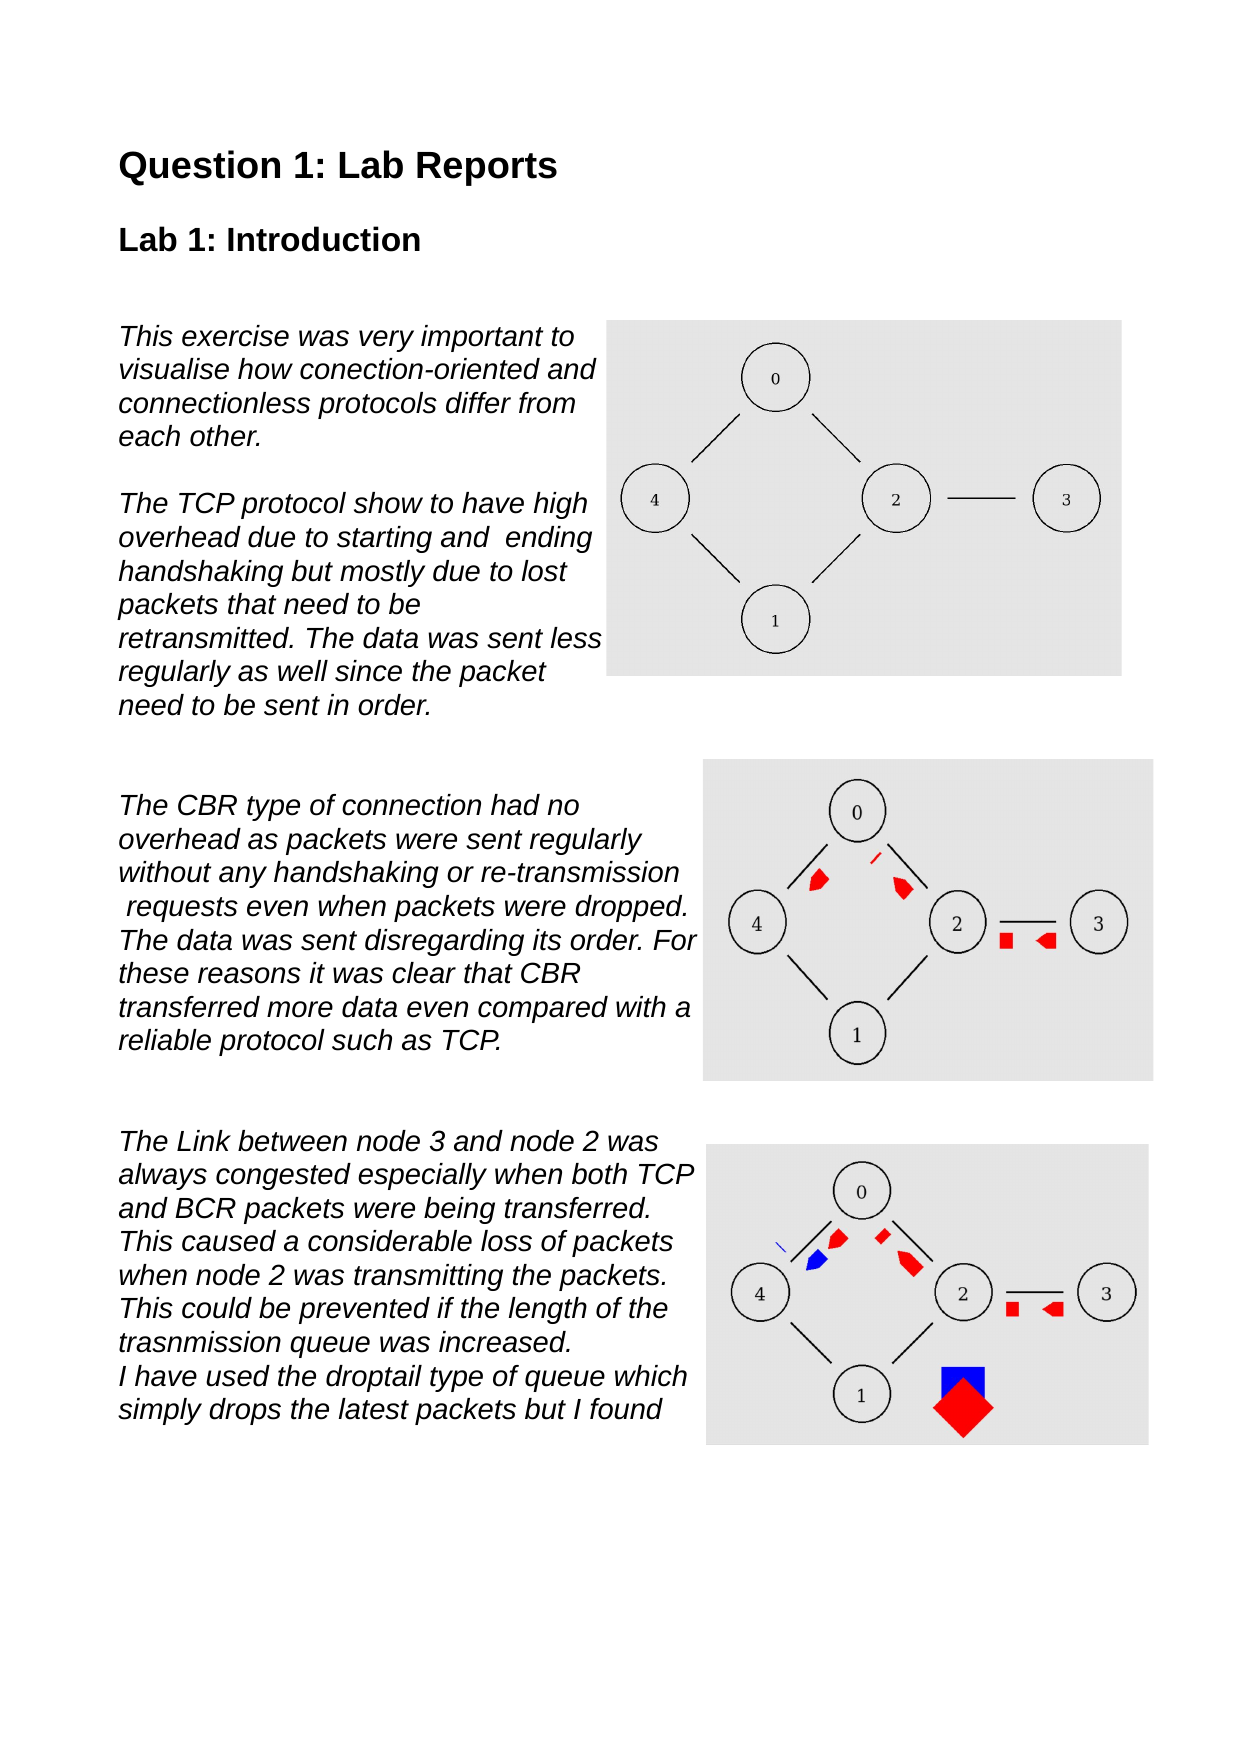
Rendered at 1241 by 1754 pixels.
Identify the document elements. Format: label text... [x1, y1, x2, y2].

subtitle Lab 1: Introduction [118, 220, 1122, 259]
text The Link between node 3 and node 2 was always congested especially when both TCP and BCR packets were being transferred. This caused a considerable loss of packets when node 2 was transmitting the packets. This could be prevented if the length of the trasnmission queue was increased. [118, 1124, 1122, 1359]
text This exercise was very important to visualise how conection-oriented and connectionless protocols differ from each other. [118, 319, 1122, 453]
picture [706, 1144, 1149, 1445]
picture [606, 320, 1122, 676]
text The TCP protocol show to have high overhead due to starting and ending handshaking but mostly due to lost packets that need to be retransmitted. The data was sent less regularly as well since the packet need to be sent in order. [118, 487, 1122, 721]
subtitle Question 1: Lab Reports [118, 143, 1122, 187]
text I have used the droptail type of queue which simply drops the latest packets but I found [118, 1359, 706, 1426]
text The CBR type of connection had no overhead as packets were sent regularly without any handshaking or re-transmission [118, 788, 702, 889]
picture [702, 759, 1154, 1081]
text requests even when packets were dropped. The data was sent disregarding its order. For these reasons it was clear that CBR transferred more data even compared with a reliable protocol such as TCP. [118, 889, 702, 1057]
